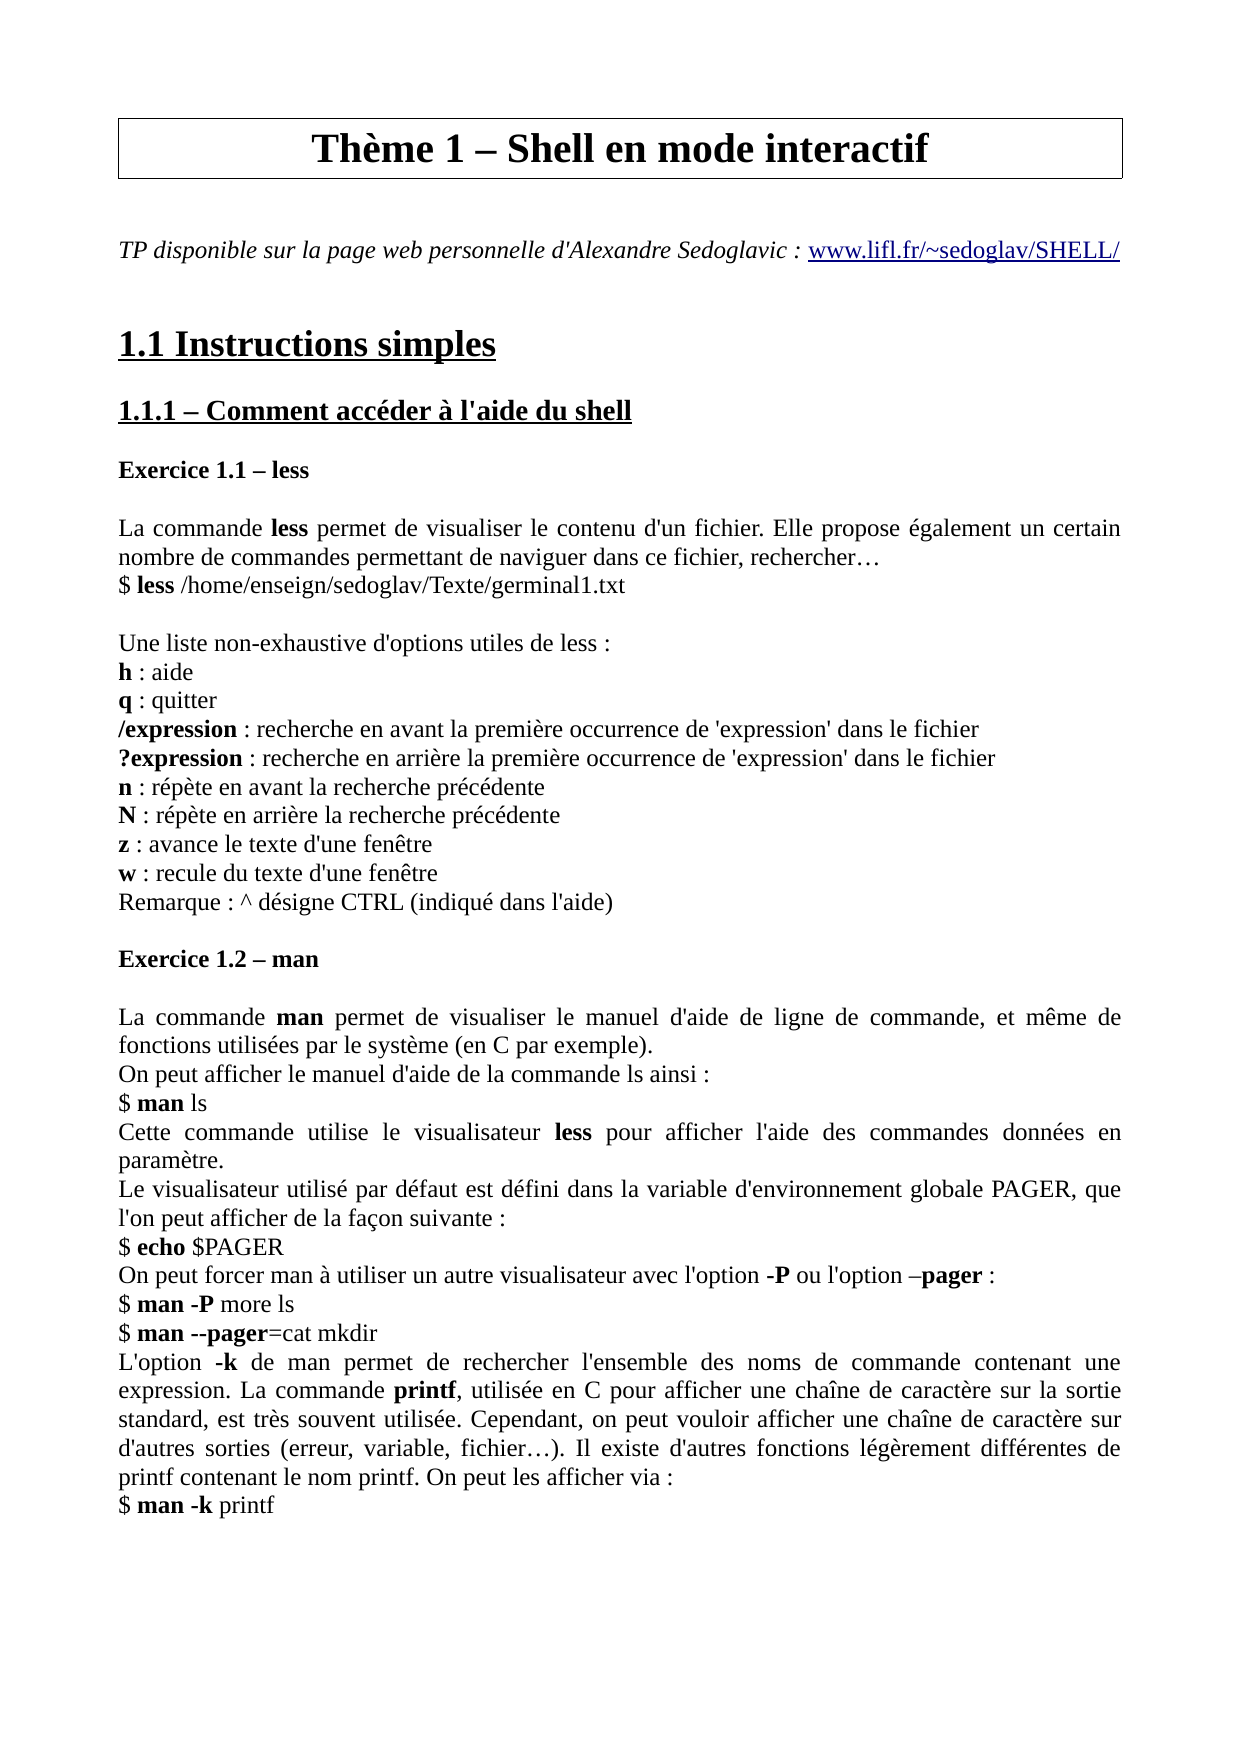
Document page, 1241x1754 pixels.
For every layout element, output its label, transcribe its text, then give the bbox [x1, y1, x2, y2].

text 1.1.1 – Comment accéder à l'aide du shell [118, 393, 1122, 427]
text n : répète en avant la recherche précédente [118, 772, 1122, 801]
text h : aide [118, 657, 1122, 686]
text Cette commande utilise le visualisateur less pour afficher l'aide des commandes données en paramètre. [118, 1117, 1122, 1174]
text $ man --pager=cat mkdir [118, 1318, 1122, 1347]
text TP disponible sur la page web personnelle d'Alexandre Sedoglavic : www.lifl.fr/~sedoglav/SHELL/ [118, 235, 1122, 264]
text La commande man permet de visualiser le manuel d'aide de ligne de commande, et même de fonctions utilisées par le système (en C par exemple). [118, 1002, 1122, 1059]
text L'option -k de man permet de rechercher l'ensemble des noms de commande contenant une expression. La commande printf, utilisée en C pour afficher une chaîne de caractère sur la sortie standard, est très souvent utilisée. Cependant, on peut vouloir afficher une chaîne de caractère sur d'autres sorties (erreur, variable, fichier…). Il existe d'autres fonctions légèrement différentes de printf contenant le nom printf. On peut les afficher via : [118, 1347, 1122, 1491]
text q : quitter [118, 686, 1122, 714]
text w : recule du texte d'une fenêtre [118, 858, 1122, 887]
text /expression : recherche en avant la première occurrence de 'expression' dans le fichier [118, 714, 1122, 743]
text ?expression : recherche en arrière la première occurrence de 'expression' dans le fichier [118, 743, 1122, 772]
text $ echo $PAGER [118, 1232, 1122, 1261]
text $ less /home/enseign/sedoglav/Texte/germinal1.txt [118, 571, 1122, 599]
text $ man ls [118, 1088, 1122, 1117]
text $ man -k printf [118, 1491, 1122, 1519]
text 1.1 Instructions simples [118, 321, 1122, 364]
text La commande less permet de visualiser le contenu d'un fichier. Elle propose également un certain nombre de commandes permettant de naviguer dans ce fichier, rechercher… [118, 513, 1122, 571]
text $ man -P more ls [118, 1289, 1122, 1318]
text On peut forcer man à utiliser un autre visualisateur avec l'option -P ou l'option –pager : [118, 1261, 1122, 1289]
text On peut afficher le manuel d'aide de la commande ls ainsi : [118, 1059, 1122, 1088]
text Le visualisateur utilisé par défaut est défini dans la variable d'environnement globale PAGER, que l'on peut afficher de la façon suivante : [118, 1174, 1122, 1232]
text z : avance le texte d'une fenêtre [118, 829, 1122, 858]
text Exercice 1.1 – less [118, 456, 1122, 484]
text N : répète en arrière la recherche précédente [118, 801, 1122, 829]
text Remarque : ^ désigne CTRL (indiqué dans l'aide) [118, 887, 1122, 916]
text Exercice 1.2 – man [118, 944, 1122, 973]
table_header Thème 1 – Shell en mode interactif [119, 119, 1122, 178]
text Une liste non-exhaustive d'options utiles de less : [118, 628, 1122, 657]
